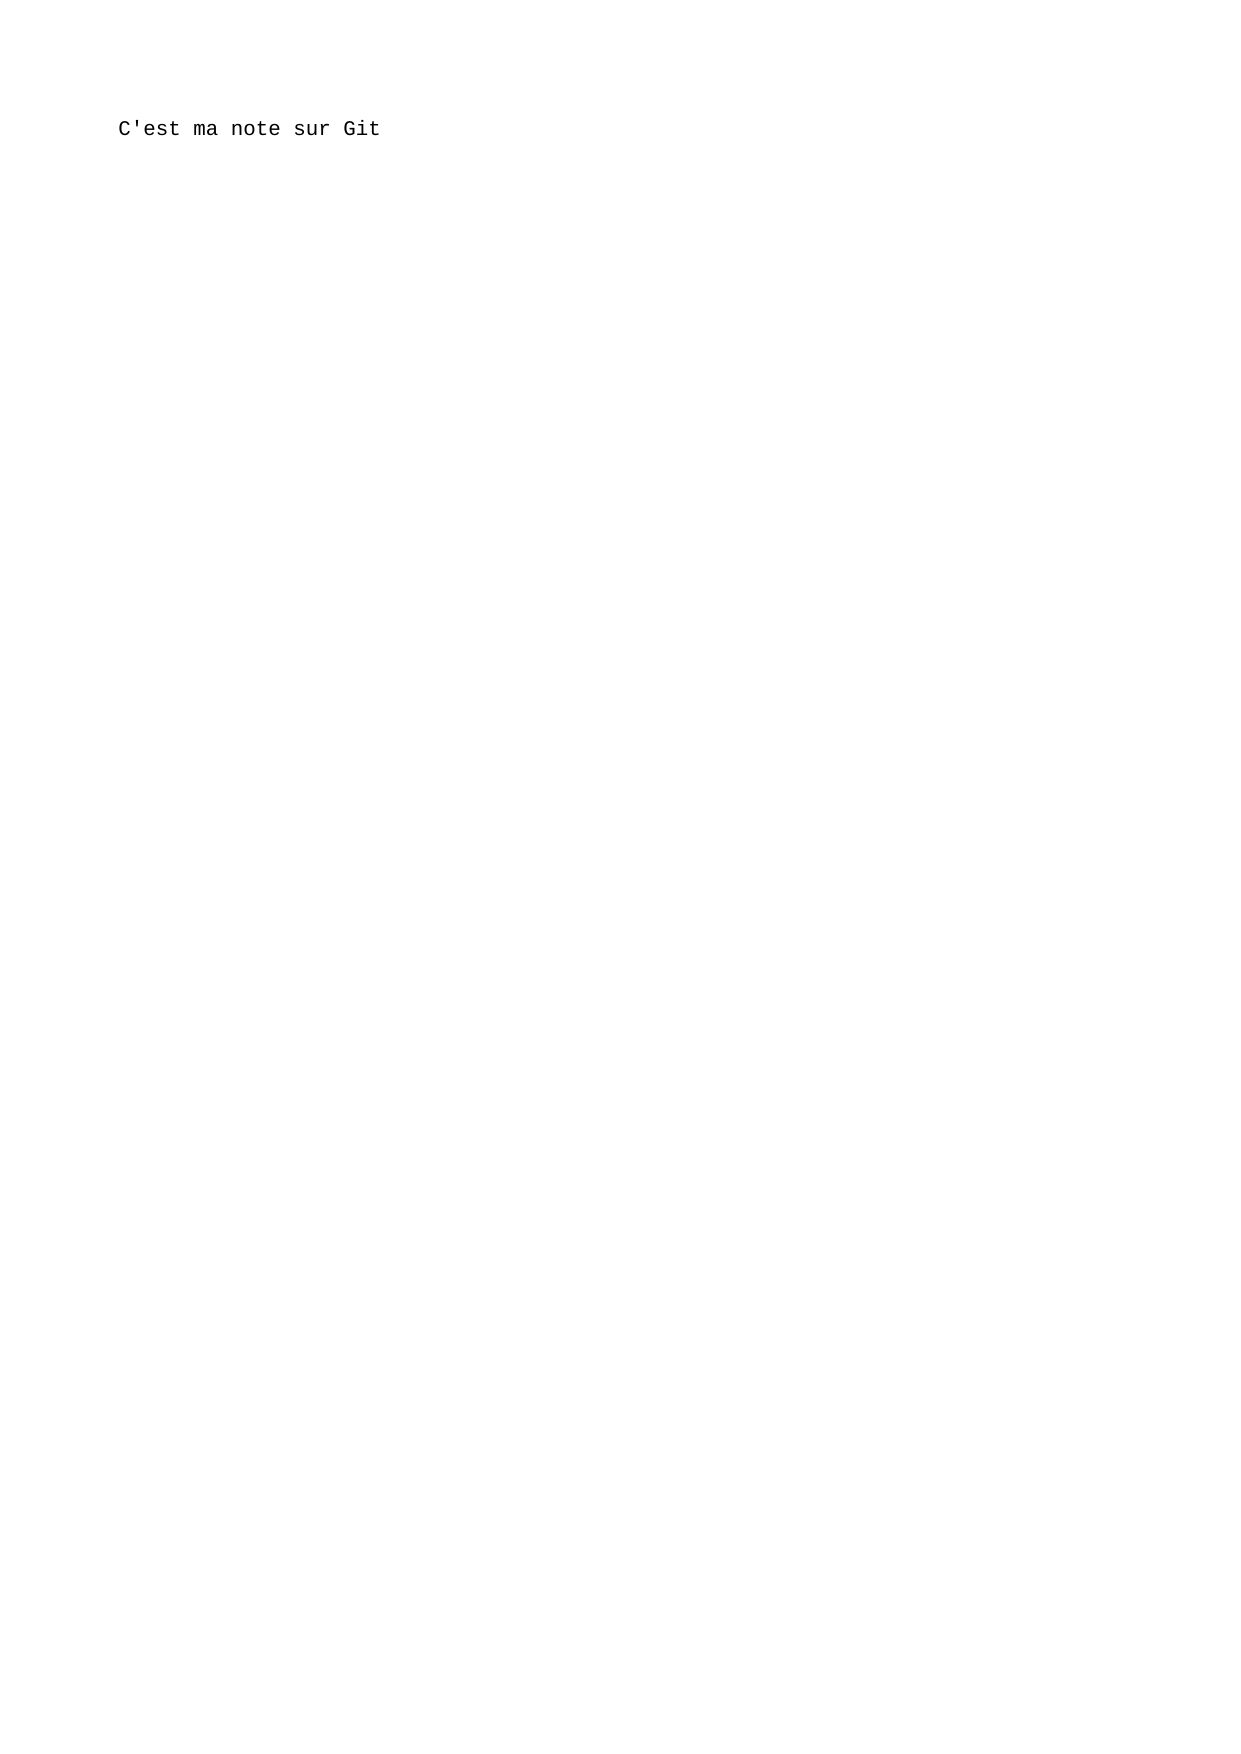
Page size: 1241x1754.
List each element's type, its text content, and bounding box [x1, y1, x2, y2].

text C'est ma note sur Git [118, 118, 1122, 142]
